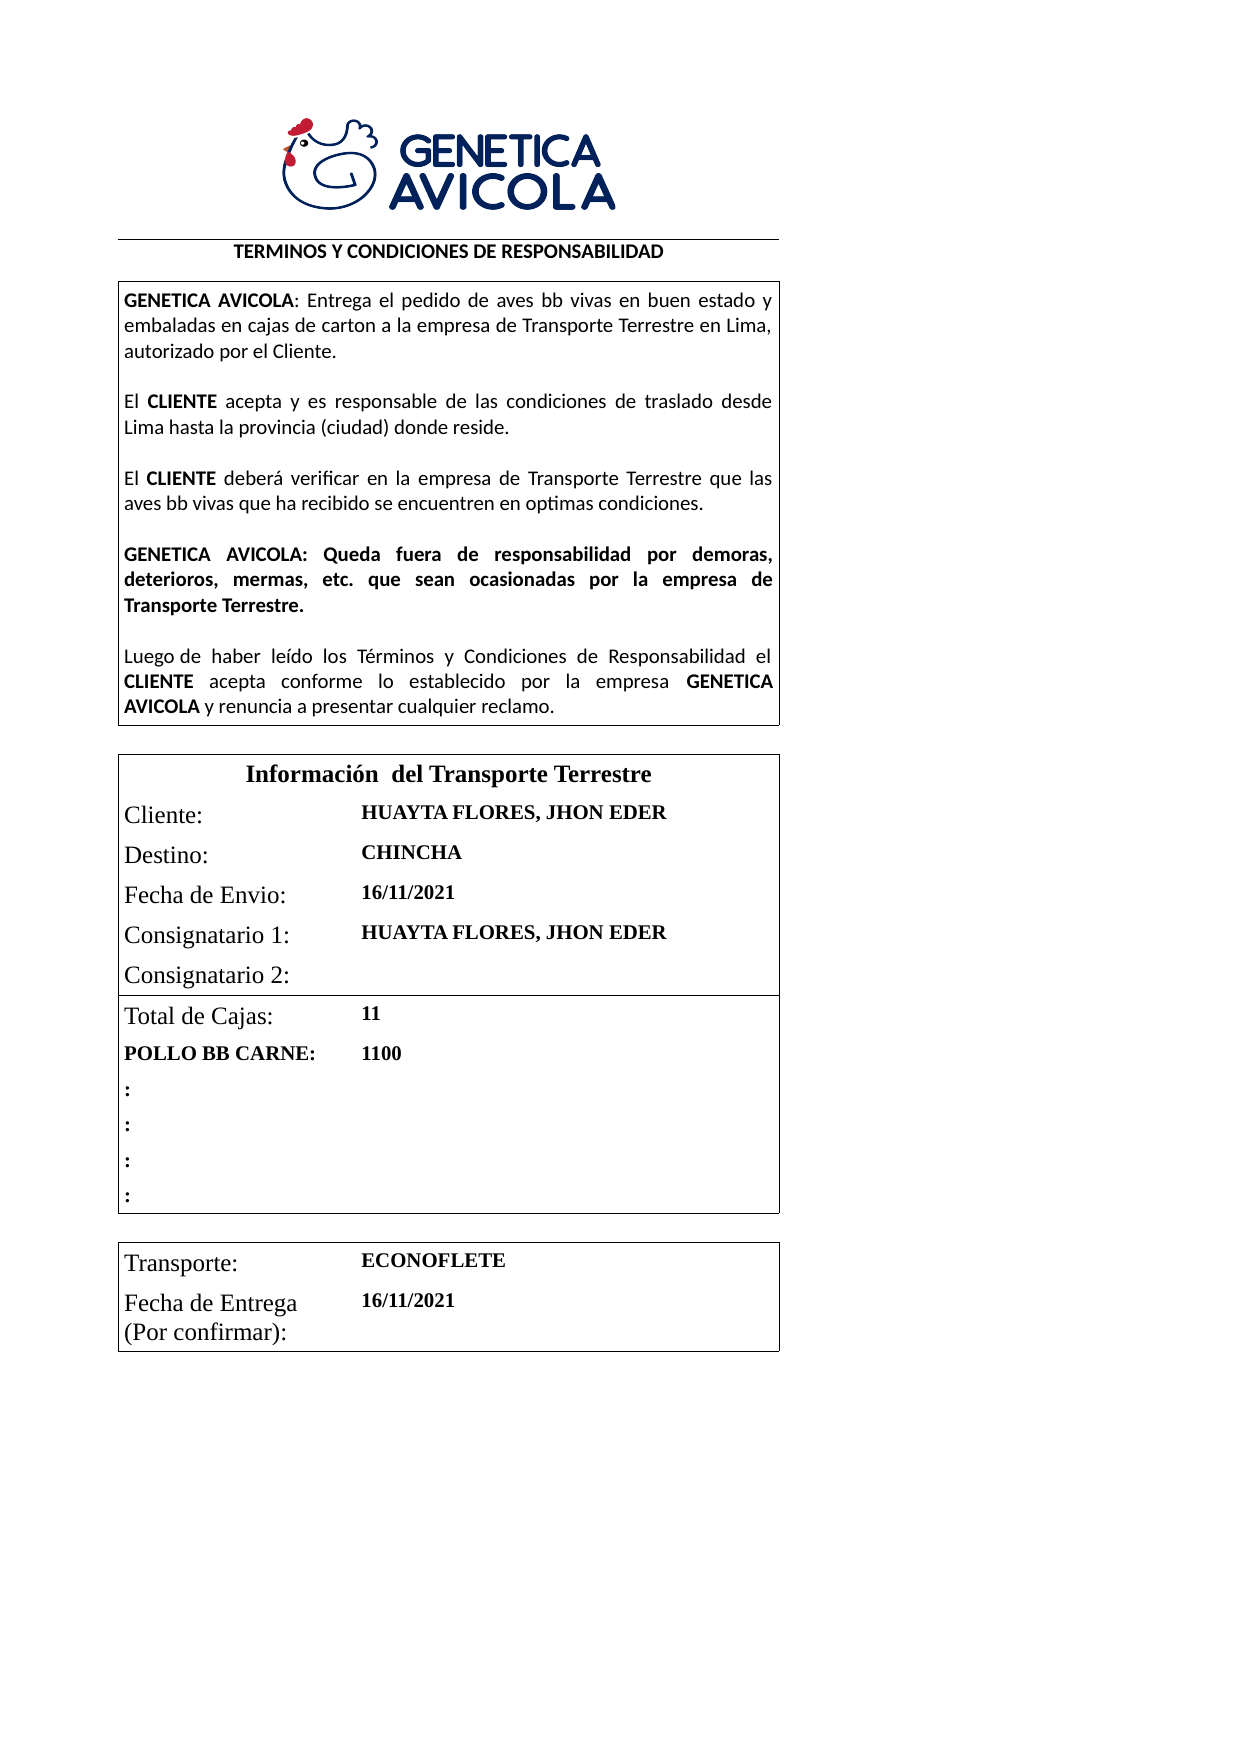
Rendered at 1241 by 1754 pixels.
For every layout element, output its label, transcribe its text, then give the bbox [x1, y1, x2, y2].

table_cell [356, 1071, 779, 1106]
table_cell : [119, 1178, 356, 1213]
table_cell Destino: [119, 834, 356, 874]
table_header TERMINOS Y CONDICIONES DE RESPONSABILIDAD [118, 240, 779, 281]
table_cell [118, 1214, 356, 1242]
table_cell : [119, 1106, 356, 1142]
table_cell 16/11/2021 [356, 874, 779, 914]
table_cell 11 [356, 996, 779, 1035]
table_cell Consignatario 1: [119, 915, 356, 955]
table_header Información del Transporte Terrestre [119, 755, 779, 794]
table_cell : [119, 1071, 356, 1106]
table_cell ECONOFLETE [356, 1243, 779, 1282]
picture [282, 118, 616, 210]
table_cell Consignatario 2: [119, 955, 356, 995]
table_cell Transporte: [119, 1243, 356, 1282]
table_cell Fecha de Entrega (Por confirmar): [119, 1282, 356, 1351]
table_cell POLLO BB CARNE: [119, 1035, 356, 1071]
table_cell [356, 1142, 779, 1177]
table_cell 1100 [356, 1035, 779, 1071]
table_cell 16/11/2021 [356, 1282, 779, 1351]
table_cell Total de Cajas: [119, 996, 356, 1035]
table_cell HUAYTA FLORES, JHON EDER [356, 794, 779, 834]
table_cell [356, 1106, 779, 1142]
table_cell [356, 955, 779, 995]
table_cell GENETICA AVICOLA: Entrega el pedido de aves bb vivas en buen estado y embaladas en cajas de carton a la empresa de Transporte Terrestre en Lima, autorizado por el Cliente. El CLIENTE acepta y es responsable de las condiciones de traslado desde Lima hasta la provincia (ciudad) donde reside. El CLIENTE deberá verificar en la empresa de Transporte Terrestre que las aves bb vivas que ha recibido se encuentren en optimas condiciones. GENETICA AVICOLA: Queda fuera de responsabilidad por demoras, deterioros, mermas, etc. que sean ocasionadas por la empresa de Transporte Terrestre. Luego de haber leído los Términos y Condiciones de Responsabilidad el CLIENTE acepta conforme lo establecido por la empresa GENETICA AVICOLA y renuncia a presentar cualquier reclamo. [119, 282, 779, 725]
table_cell Fecha de Envio: [119, 874, 356, 914]
table_cell HUAYTA FLORES, JHON EDER [356, 915, 779, 955]
table_cell : [119, 1142, 356, 1177]
table_cell CHINCHA [356, 834, 779, 874]
table_cell [356, 1214, 779, 1242]
table_cell [356, 1178, 779, 1213]
table_cell Cliente: [119, 794, 356, 834]
